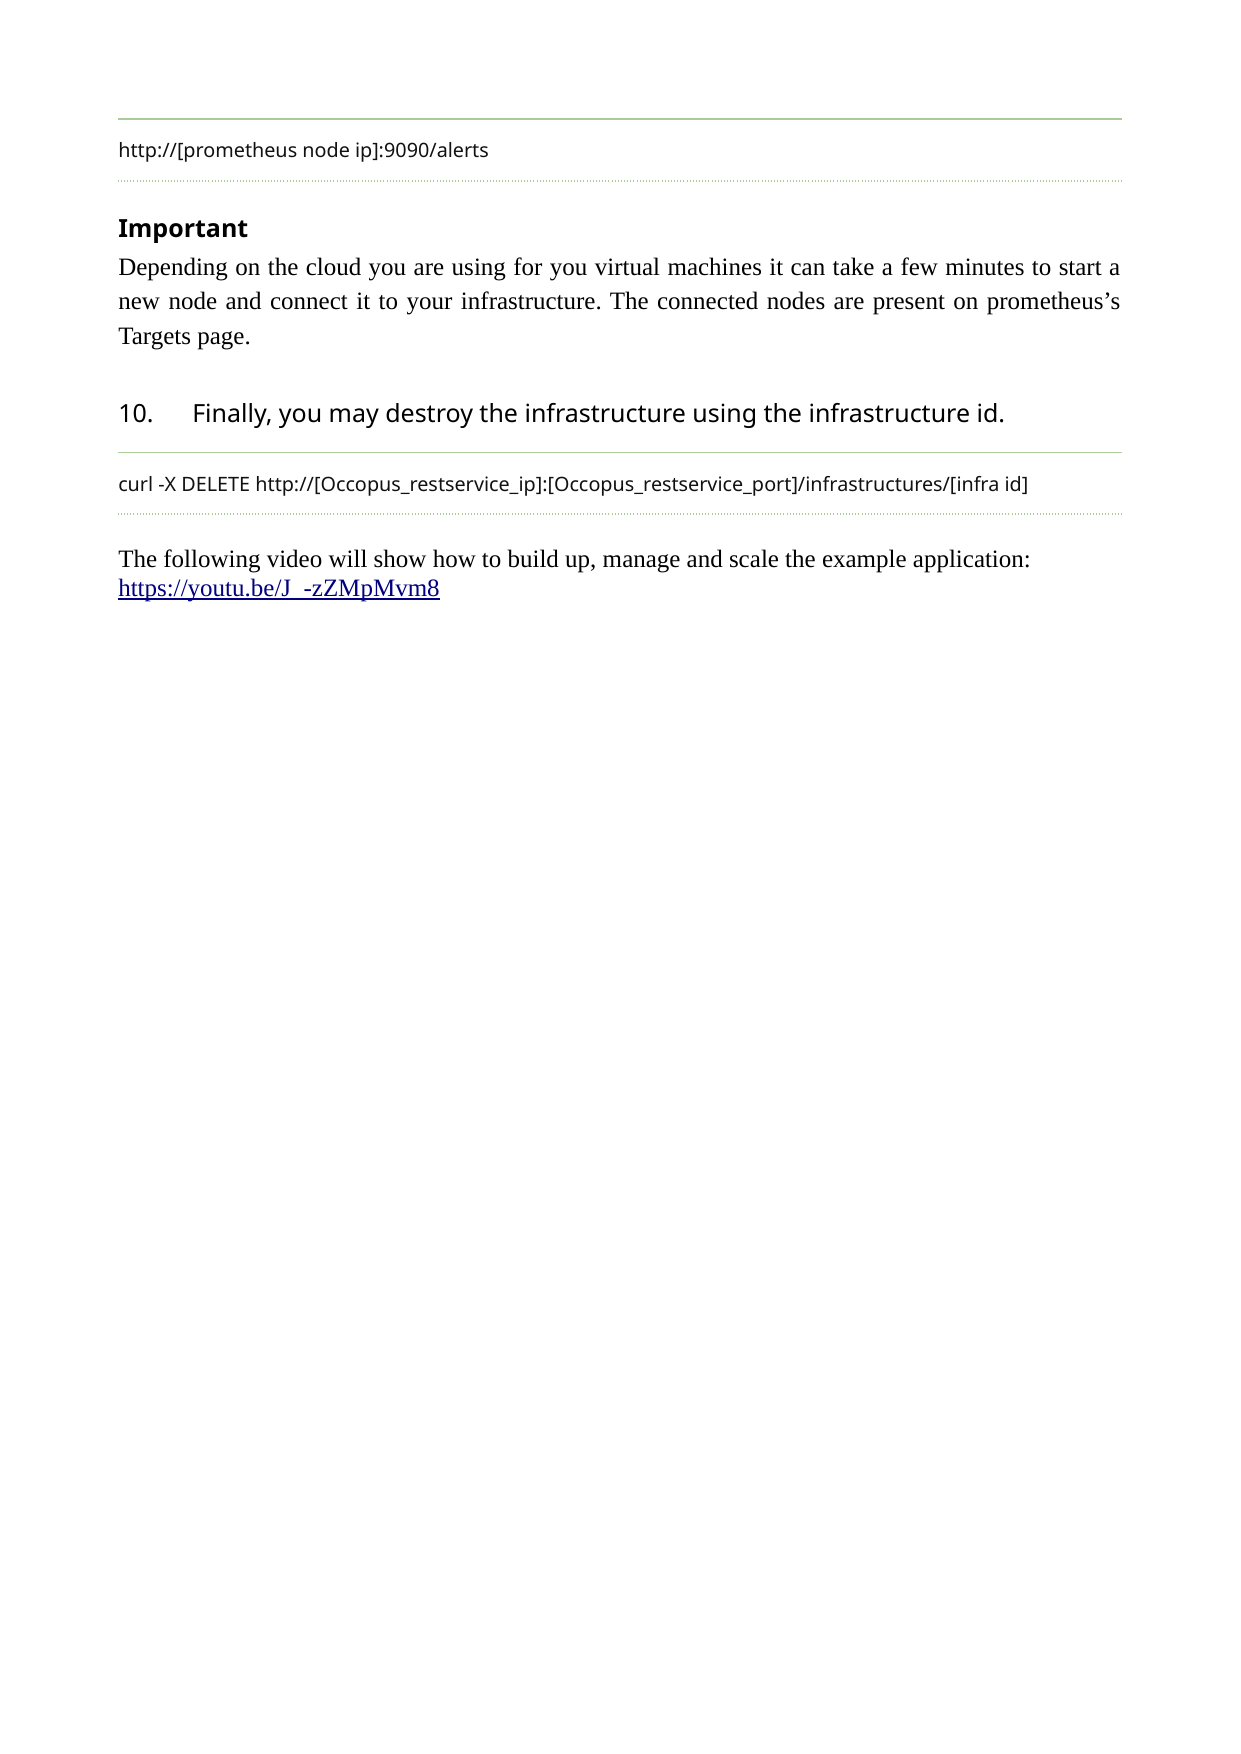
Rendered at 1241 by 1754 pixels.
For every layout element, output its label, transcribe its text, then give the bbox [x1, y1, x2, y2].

text Depending on the cloud you are using for you virtual machines it can take a few minutes to start a new node and connect it to your infrastructure. The connected nodes are present on prometheus’s Targets page. [118, 252, 1122, 349]
text curl -X DELETE http://[Occopus_restservice_ip]:[Occopus_restservice_port]/infrastructures/[infra id] [118, 453, 1122, 515]
text The following video will show how to build up, manage and scale the example application: [118, 544, 1122, 573]
text https://youtu.be/J_-zZMpMvm8 [118, 573, 1122, 602]
list Finally, you may destroy the infrastructure using the infrastructure id. [118, 396, 1122, 430]
text http://[prometheus node ip]:9090/alerts [118, 120, 1122, 182]
text Important [118, 211, 1122, 245]
